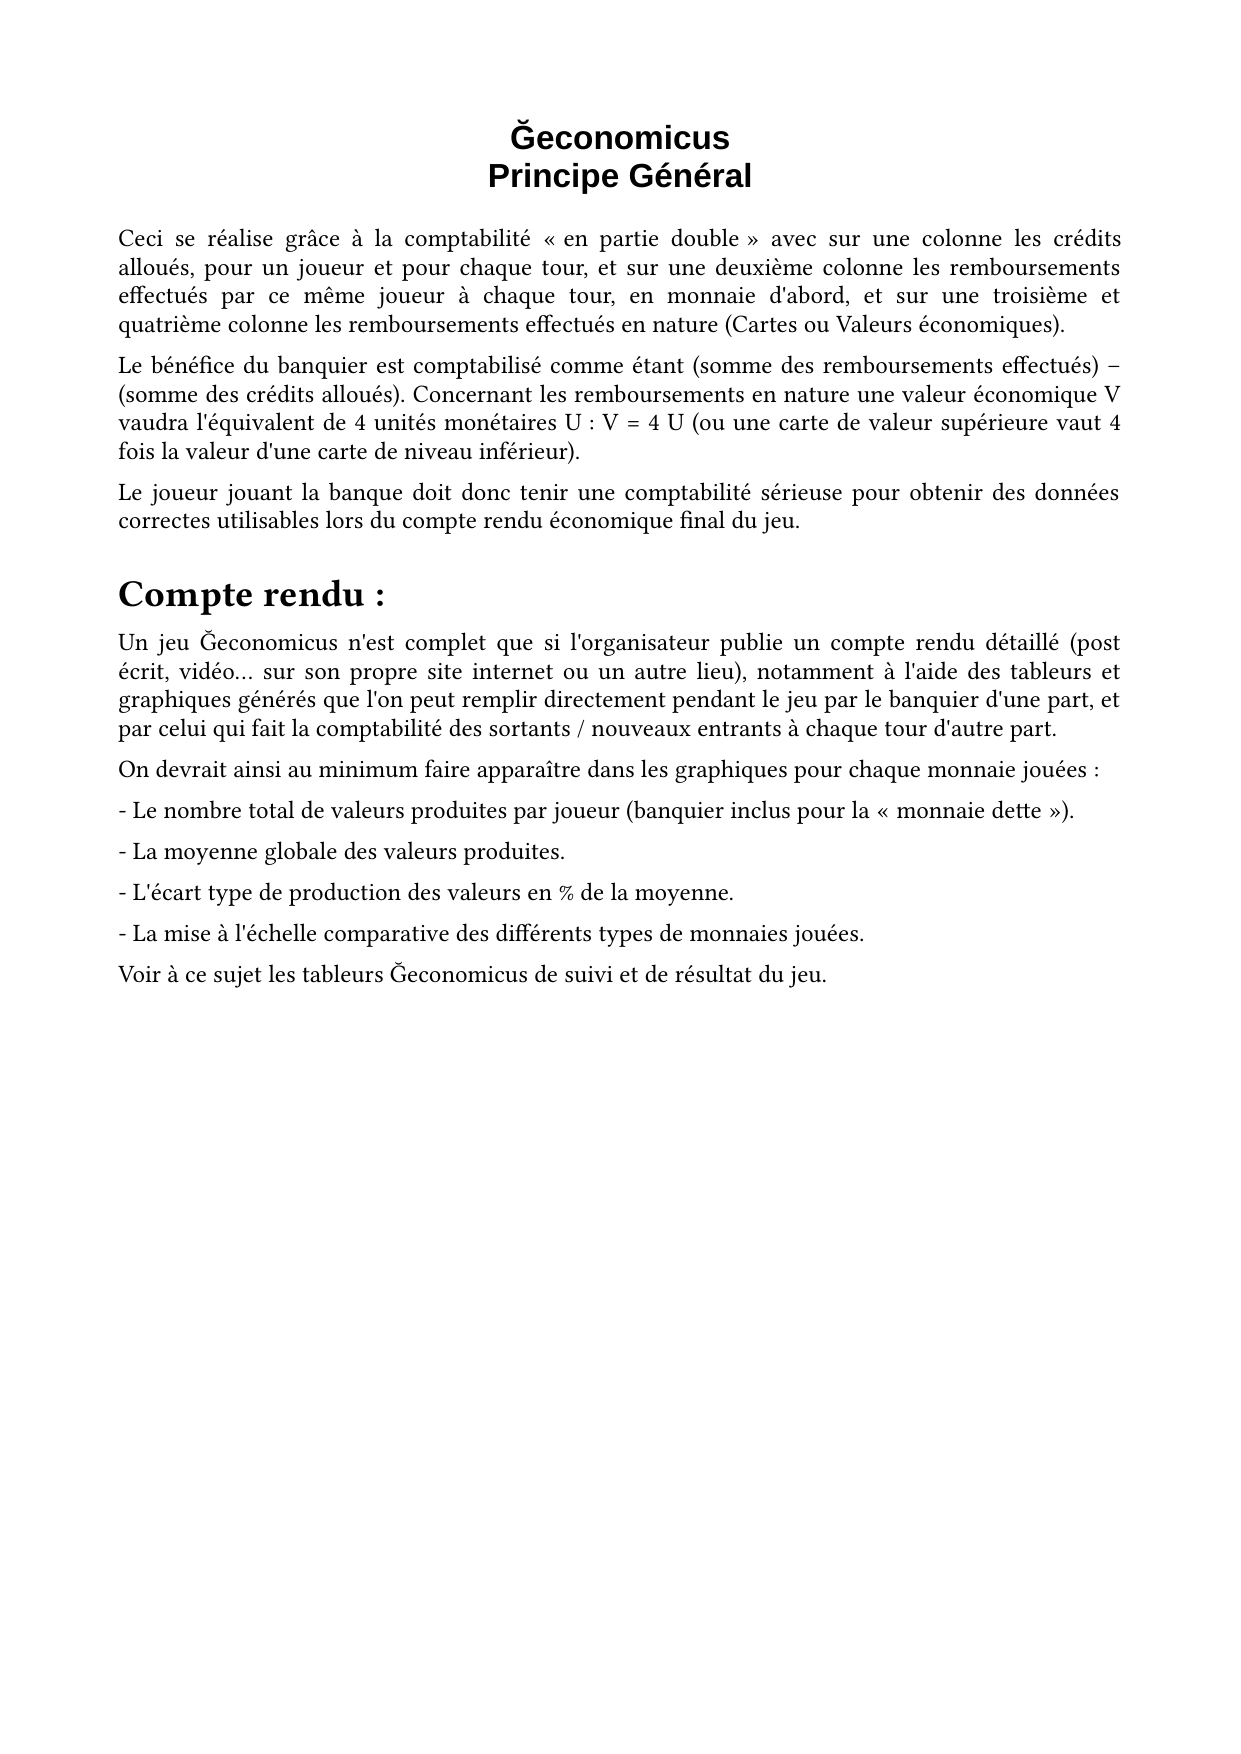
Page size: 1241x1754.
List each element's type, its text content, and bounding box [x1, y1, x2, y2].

subtitle Compte rendu : [118, 572, 1122, 616]
text - La moyenne globale des valeurs produites. [118, 837, 1122, 865]
text - La mise à l'échelle comparative des différents types de monnaies jouées. [118, 919, 1122, 947]
text - L'écart type de production des valeurs en % de la moyenne. [118, 878, 1122, 906]
text Un jeu Ğeconomicus n'est complet que si l'organisateur publie un compte rendu détaillé (post écrit, vidéo… sur son propre site internet ou un autre lieu), notamment à l'aide des tableurs et graphiques générés que l'on peut remplir directement pendant le jeu par le banquier d'une part, et par celui qui fait la comptabilité des sortants / nouveaux entrants à chaque tour d'autre part. [118, 628, 1122, 742]
text Ceci se réalise grâce à la comptabilité « en partie double » avec sur une colonne les crédits alloués, pour un joueur et pour chaque tour, et sur une deuxième colonne les remboursements effectués par ce même joueur à chaque tour, en monnaie d'abord, et sur une troisième et quatrième colonne les remboursements effectués en nature (Cartes ou Valeurs économiques). [118, 224, 1122, 339]
text - Le nombre total de valeurs produites par joueur (banquier inclus pour la « monnaie dette »). [118, 796, 1122, 824]
text Le joueur jouant la banque doit donc tenir une comptabilité sérieuse pour obtenir des données correctes utilisables lors du compte rendu économique final du jeu. [118, 478, 1122, 535]
text Le bénéfice du banquier est comptabilisé comme étant (somme des remboursements effectués) – (somme des crédits alloués). Concernant les remboursements en nature une valeur économique V vaudra l'équivalent de 4 unités monétaires U : V = 4 U (ou une carte de valeur supérieure vaut 4 fois la valeur d'une carte de niveau inférieur). [118, 351, 1122, 465]
text Voir à ce sujet les tableurs Ğeconomicus de suivi et de résultat du jeu. [118, 960, 1122, 988]
text On devrait ainsi au minimum faire apparaître dans les graphiques pour chaque monnaie jouées : [118, 755, 1122, 783]
